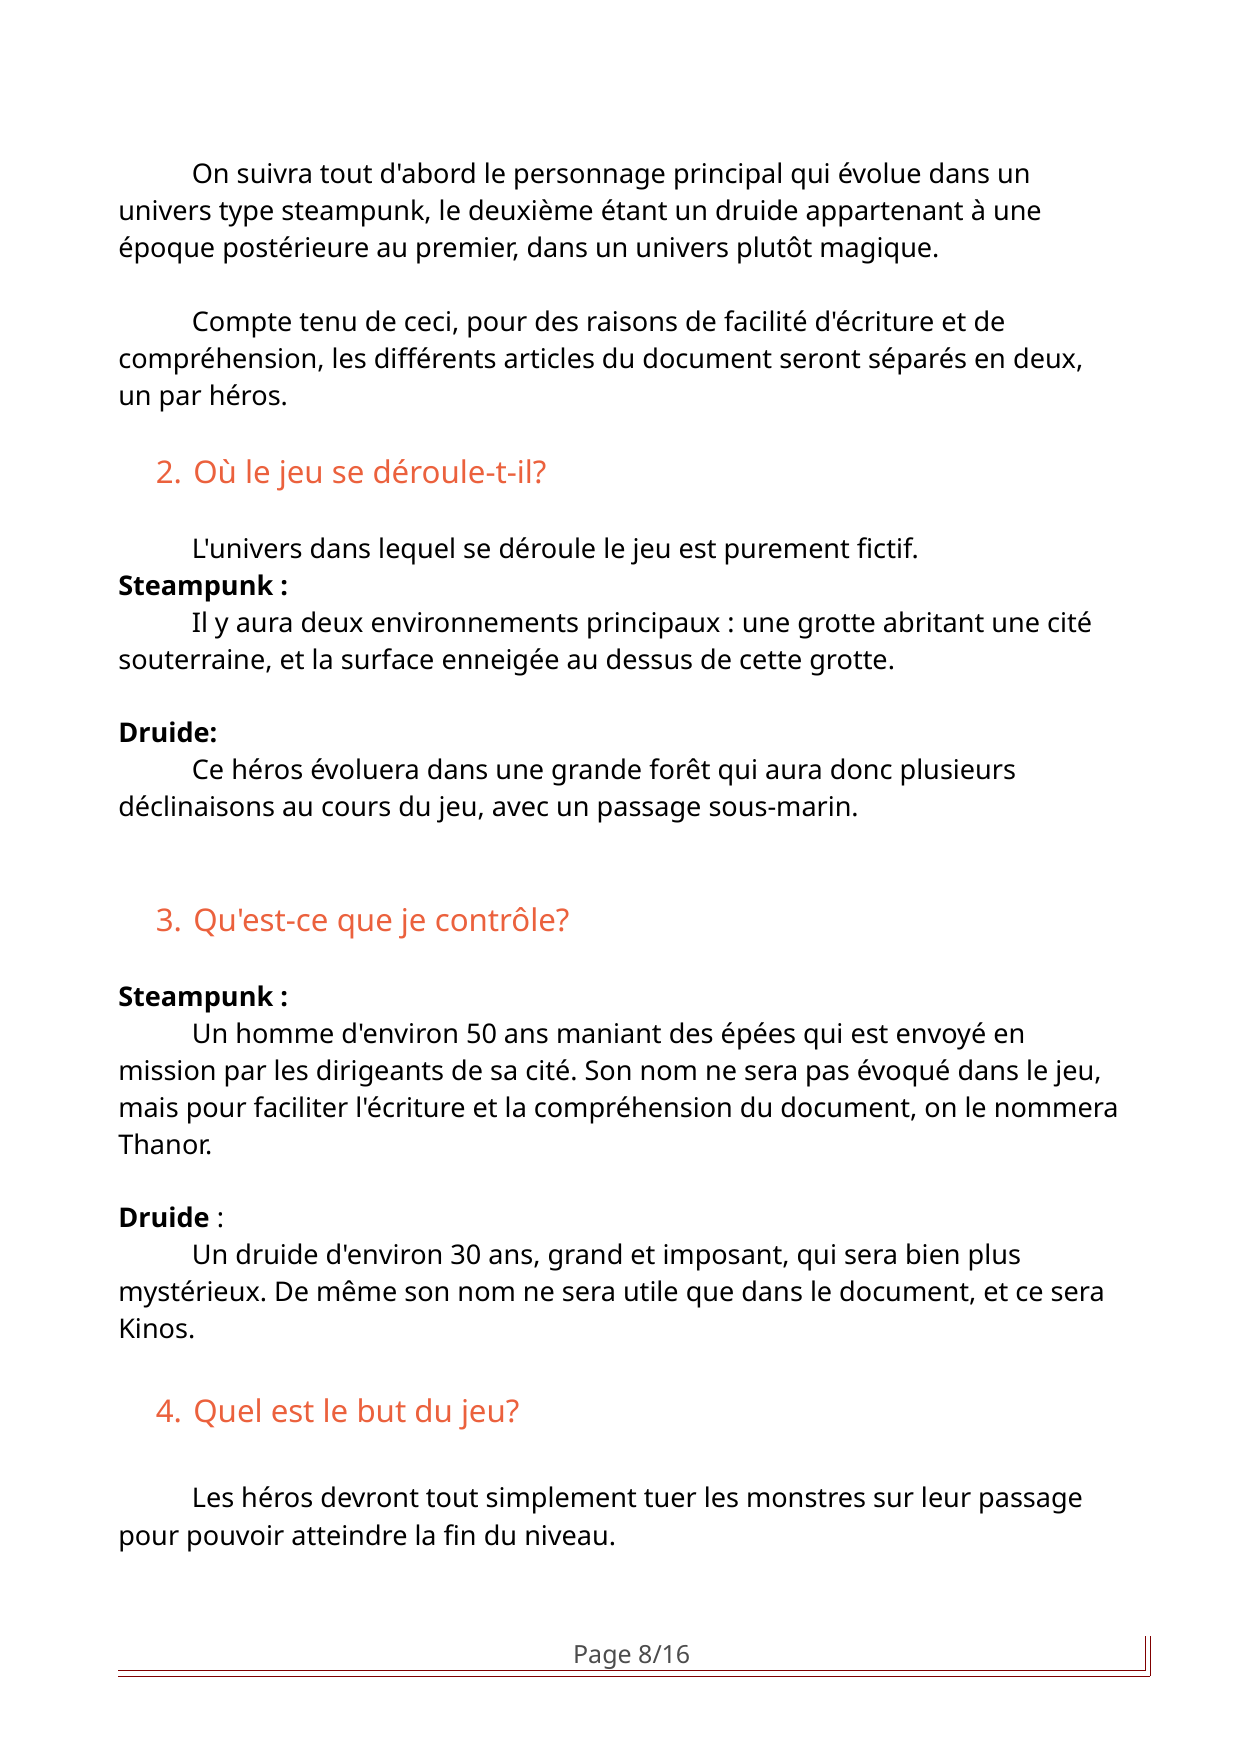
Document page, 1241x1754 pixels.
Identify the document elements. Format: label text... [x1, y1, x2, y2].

text Druide: [118, 714, 1122, 751]
text Steampunk : [118, 978, 1122, 1014]
text Un druide d'environ 30 ans, grand et imposant, qui sera bien plus mystérieux. De même son nom ne sera utile que dans le document, et ce sera Kinos. [118, 1236, 1122, 1346]
text Les héros devront tout simplement tuer les monstres sur leur passage pour pouvoir atteindre la fin du niveau. [118, 1474, 1122, 1554]
text Ce héros évoluera dans une grande forêt qui aura donc plusieurs déclinaisons au cours du jeu, avec un passage sous-marin. [118, 751, 1122, 824]
text Compte tenu de ceci, pour des raisons de facilité d'écriture et de compréhension, les différents articles du document seront séparés en deux, un par héros. [118, 302, 1122, 413]
text Steampunk : [118, 566, 1122, 603]
text Un homme d'environ 50 ans maniant des épées qui est envoyé en mission par les dirigeants de sa cité. Son nom ne sera pas évoqué dans le jeu, mais pour faciliter l'écriture et la compréhension du document, on le nommera Thanor. [118, 1014, 1122, 1162]
text Il y aura deux environnements principaux : une grotte abritant une cité souterraine, et la surface enneigée au dessus de cette grotte. [118, 603, 1122, 677]
text Druide : [118, 1199, 1122, 1236]
list Qu'est-ce que je contrôle? [156, 898, 1122, 941]
text On suivra tout d'abord le personnage principal qui évolue dans un univers type steampunk, le deuxième étant un druide appartenant à une époque postérieure au premier, dans un univers plutôt magique. [118, 155, 1122, 266]
list Quel est le but du jeu? [156, 1389, 1122, 1432]
text L'univers dans lequel se déroule le jeu est purement fictif. [118, 529, 1122, 566]
list Où le jeu se déroule-t-il? [156, 450, 1122, 493]
